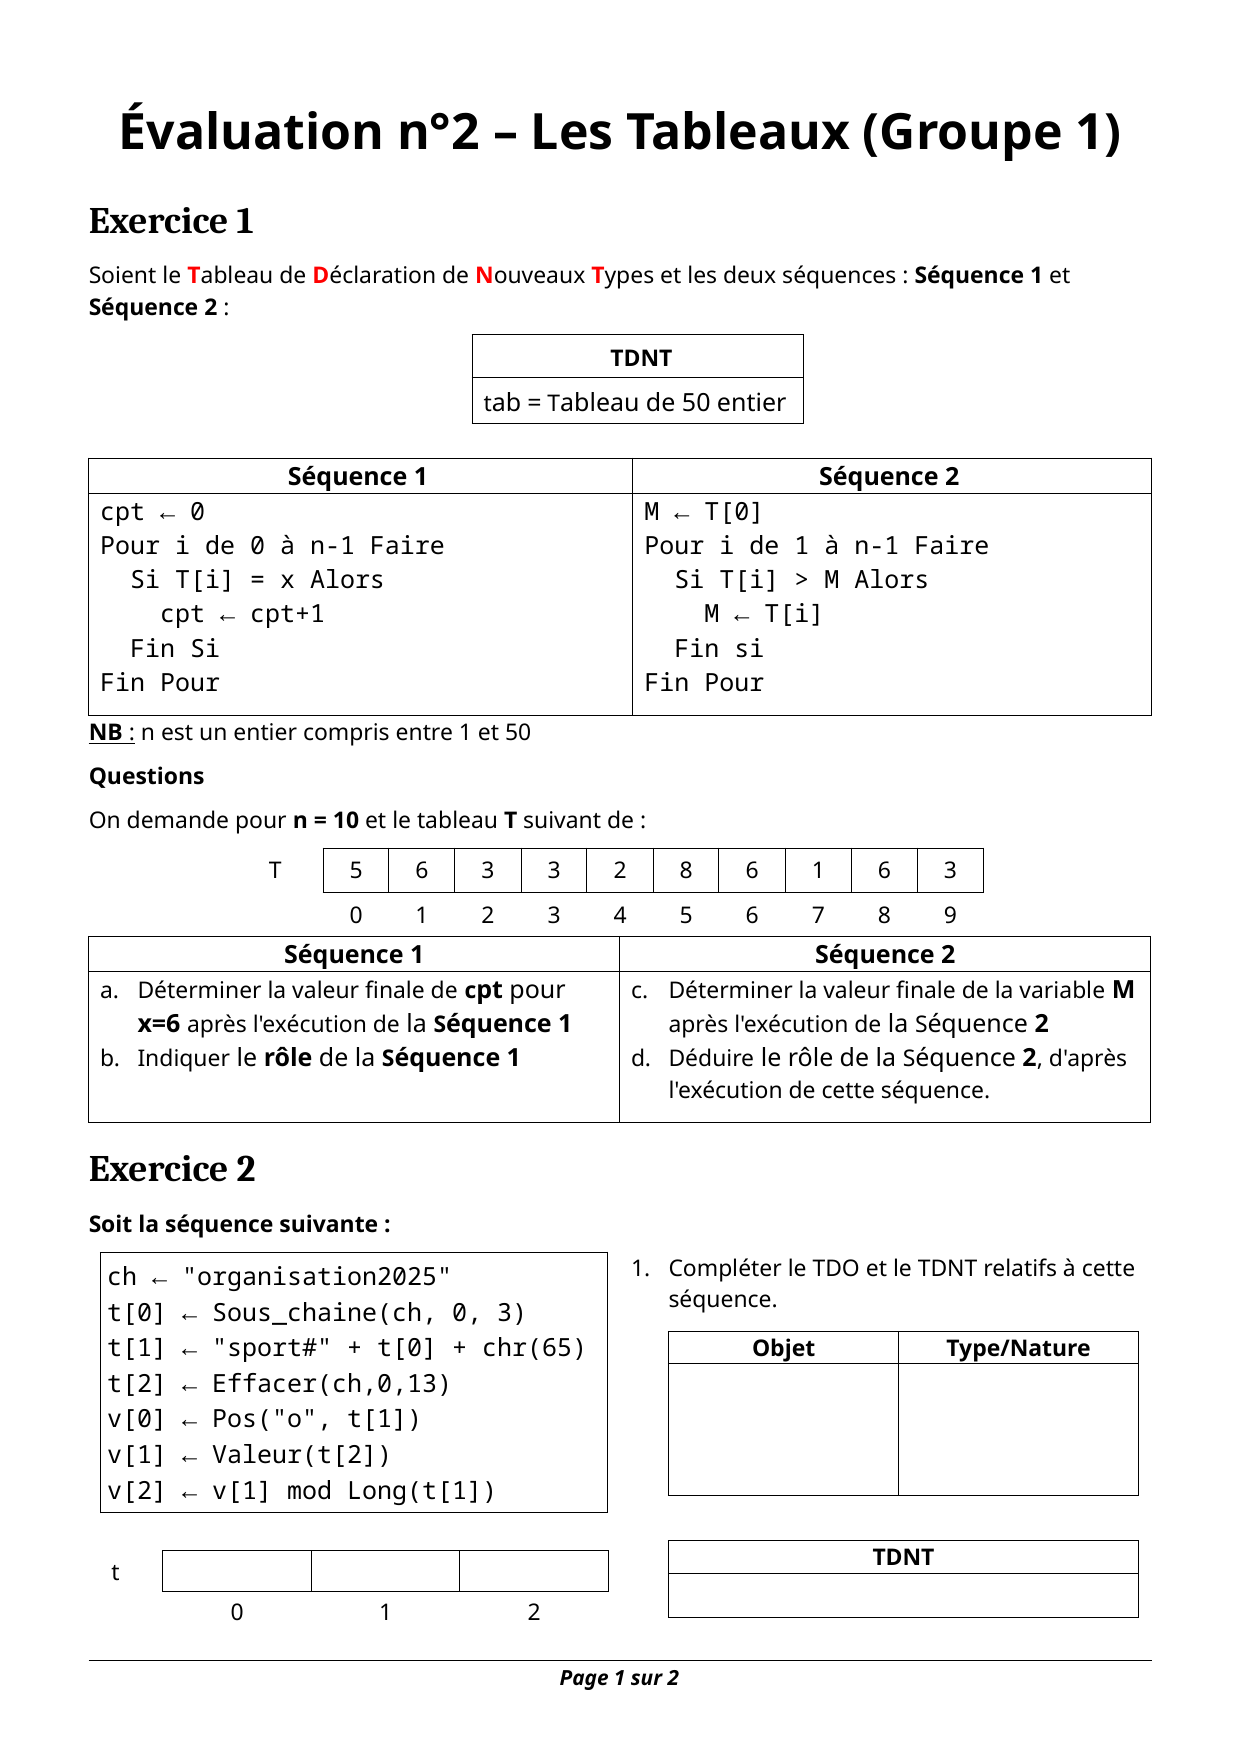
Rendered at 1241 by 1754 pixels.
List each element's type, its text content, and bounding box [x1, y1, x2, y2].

table_cell 8 [851, 893, 917, 936]
table_header [460, 1551, 608, 1591]
table_header [312, 1551, 459, 1591]
table_cell 0 [323, 893, 389, 936]
table_header Type/Nature [899, 1332, 1138, 1363]
table_header Séquence 1 [89, 937, 619, 971]
table_header Séquence 2 [633, 459, 1151, 493]
table_cell [668, 1496, 1138, 1540]
table_cell cpt ← 0 Pour i de 0 à n-1 Faire Si T[i] = x Alors cpt ← cpt+1 Fin Si Fin Pour [89, 494, 632, 715]
table_header 6 [389, 849, 454, 892]
table_cell 1 [389, 893, 455, 936]
table_cell 3 [521, 893, 587, 936]
table_header 5 [324, 849, 388, 892]
table_header 1 [786, 849, 851, 892]
text Soit la séquence suivante : [88, 1208, 1152, 1239]
table_header Séquence 2 [620, 937, 1150, 971]
text On demande pour n = 10 et le tableau T suivant de : [88, 804, 1152, 835]
table_header 3 [455, 849, 521, 892]
table_cell [257, 892, 323, 936]
table_header 2 [587, 849, 653, 892]
table_cell [100, 1591, 163, 1632]
table_cell 5 [653, 893, 719, 936]
table_cell 2 [455, 893, 521, 936]
table_header Compléter le TDO et le TDNT relatifs à cette séquence. Indiquer le contenu des tableaux t et v après l'exécution de cette séquence. [620, 1252, 1151, 1632]
table_cell 7 [785, 893, 851, 936]
subtitle Évaluation n°2 – Les Tableaux (Groupe 1) [88, 96, 1152, 164]
table_cell 9 [918, 893, 983, 936]
text NB : n est un entier compris entre 1 et 50 [88, 716, 1152, 747]
table_header t [100, 1550, 162, 1591]
table_header 8 [654, 849, 718, 892]
table_cell [899, 1364, 1138, 1495]
table_header T [257, 848, 323, 892]
table_cell Déterminer la valeur finale de la variable M après l'exécution de la Séquence 2 Déduire le rôle de la Séquence 2, d'après l'exécution de cette séquence. [620, 972, 1150, 1122]
table_cell 4 [587, 893, 653, 936]
subtitle Exercice 1 [88, 199, 1152, 243]
table_cell M ← T[0] Pour i de 1 à n-1 Faire Si T[i] > M Alors M ← T[i] Fin si Fin Pour [633, 494, 1151, 715]
table_header Séquence 1 [89, 459, 632, 493]
table_cell [669, 1574, 1138, 1617]
text Questions [88, 760, 1152, 791]
table_header ch ← "organisation2025" t[0] ← Sous_chaine(ch, 0, 3) t[1] ← "sport#" + t[0] + chr(65) t[2] ← Effacer(ch,0,13) v[0] ← Pos("o", t[1]) v[1] ← Valeur(t[2]) v[2] ← v[1] mod Long(t[1]) [89, 1252, 619, 1632]
table_header 3 [522, 849, 586, 892]
text Soient le Tableau de Déclaration de Nouveaux Types et les deux séquences : Séquence 1 et Séquence 2 : [88, 259, 1152, 322]
table_cell 6 [719, 893, 785, 936]
table_cell TDNT [669, 1541, 1138, 1572]
subtitle Exercice 2 [88, 1148, 1152, 1191]
table_cell Déterminer la valeur finale de cpt pour x=6 après l'exécution de la Séquence 1 Indiquer le rôle de la Séquence 1 [89, 972, 619, 1122]
table_header [163, 1551, 311, 1591]
table_header 3 [918, 849, 983, 892]
table_cell tab = Tableau de 50 entier [473, 378, 803, 422]
table_cell [669, 1364, 898, 1495]
table_cell 0 [163, 1592, 311, 1632]
table_header TDNT [473, 335, 803, 377]
table_cell 1 [311, 1592, 460, 1632]
table_header 6 [719, 849, 785, 892]
table_header Objet [669, 1332, 898, 1363]
table_cell 2 [460, 1592, 608, 1632]
table_header 6 [852, 849, 917, 892]
